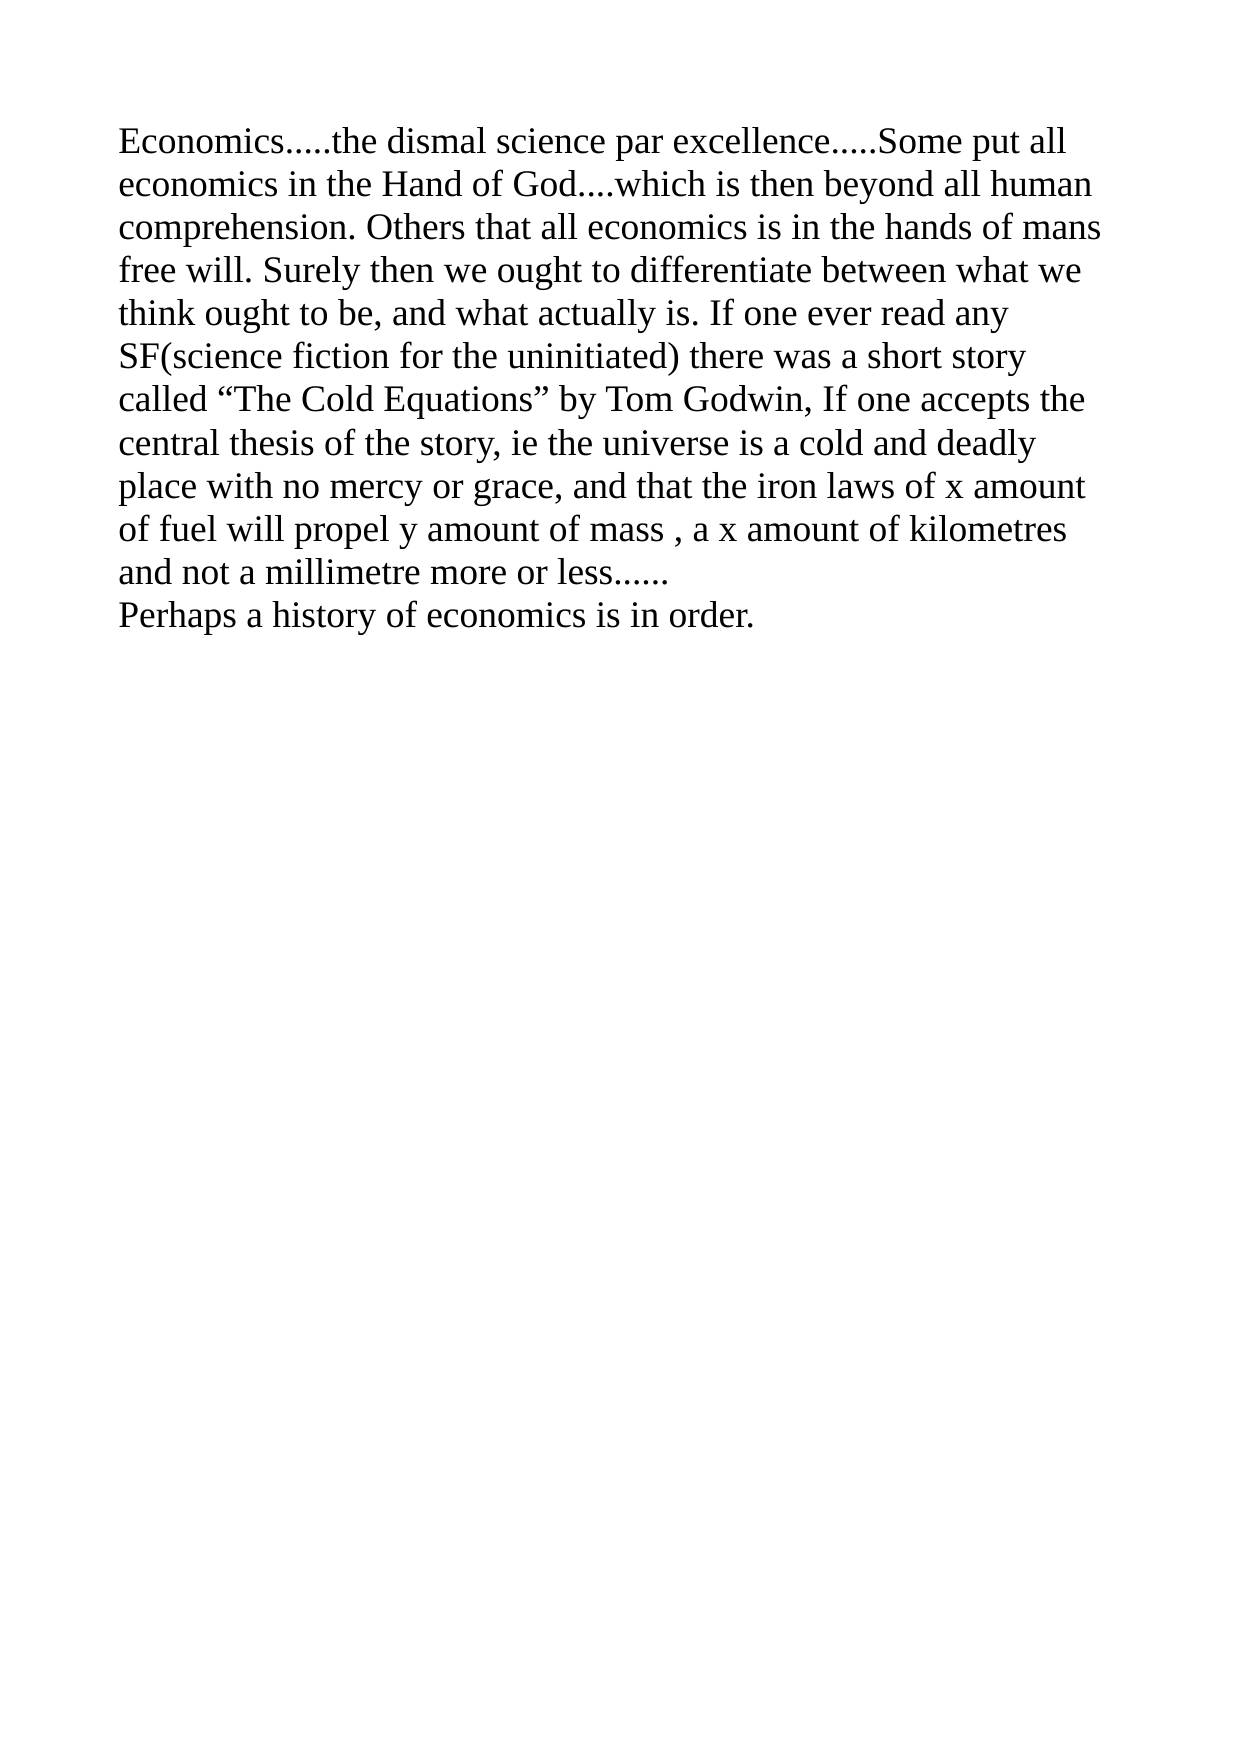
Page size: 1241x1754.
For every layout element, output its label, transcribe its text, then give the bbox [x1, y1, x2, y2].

text Perhaps a history of economics is in order. [118, 592, 1122, 636]
text Economics.....the dismal science par excellence.....Some put all economics in the Hand of God....which is then beyond all human comprehension. Others that all economics is in the hands of mans free will. Surely then we ought to differentiate between what we think ought to be, and what actually is. If one ever read any SF(science fiction for the uninitiated) there was a short story called “The Cold Equations” by Tom Godwin, If one accepts the central thesis of the story, ie the universe is a cold and deadly place with no mercy or grace, and that the iron laws of x amount of fuel will propel y amount of mass , a x amount of kilometres and not a millimetre more or less...... [118, 118, 1122, 592]
